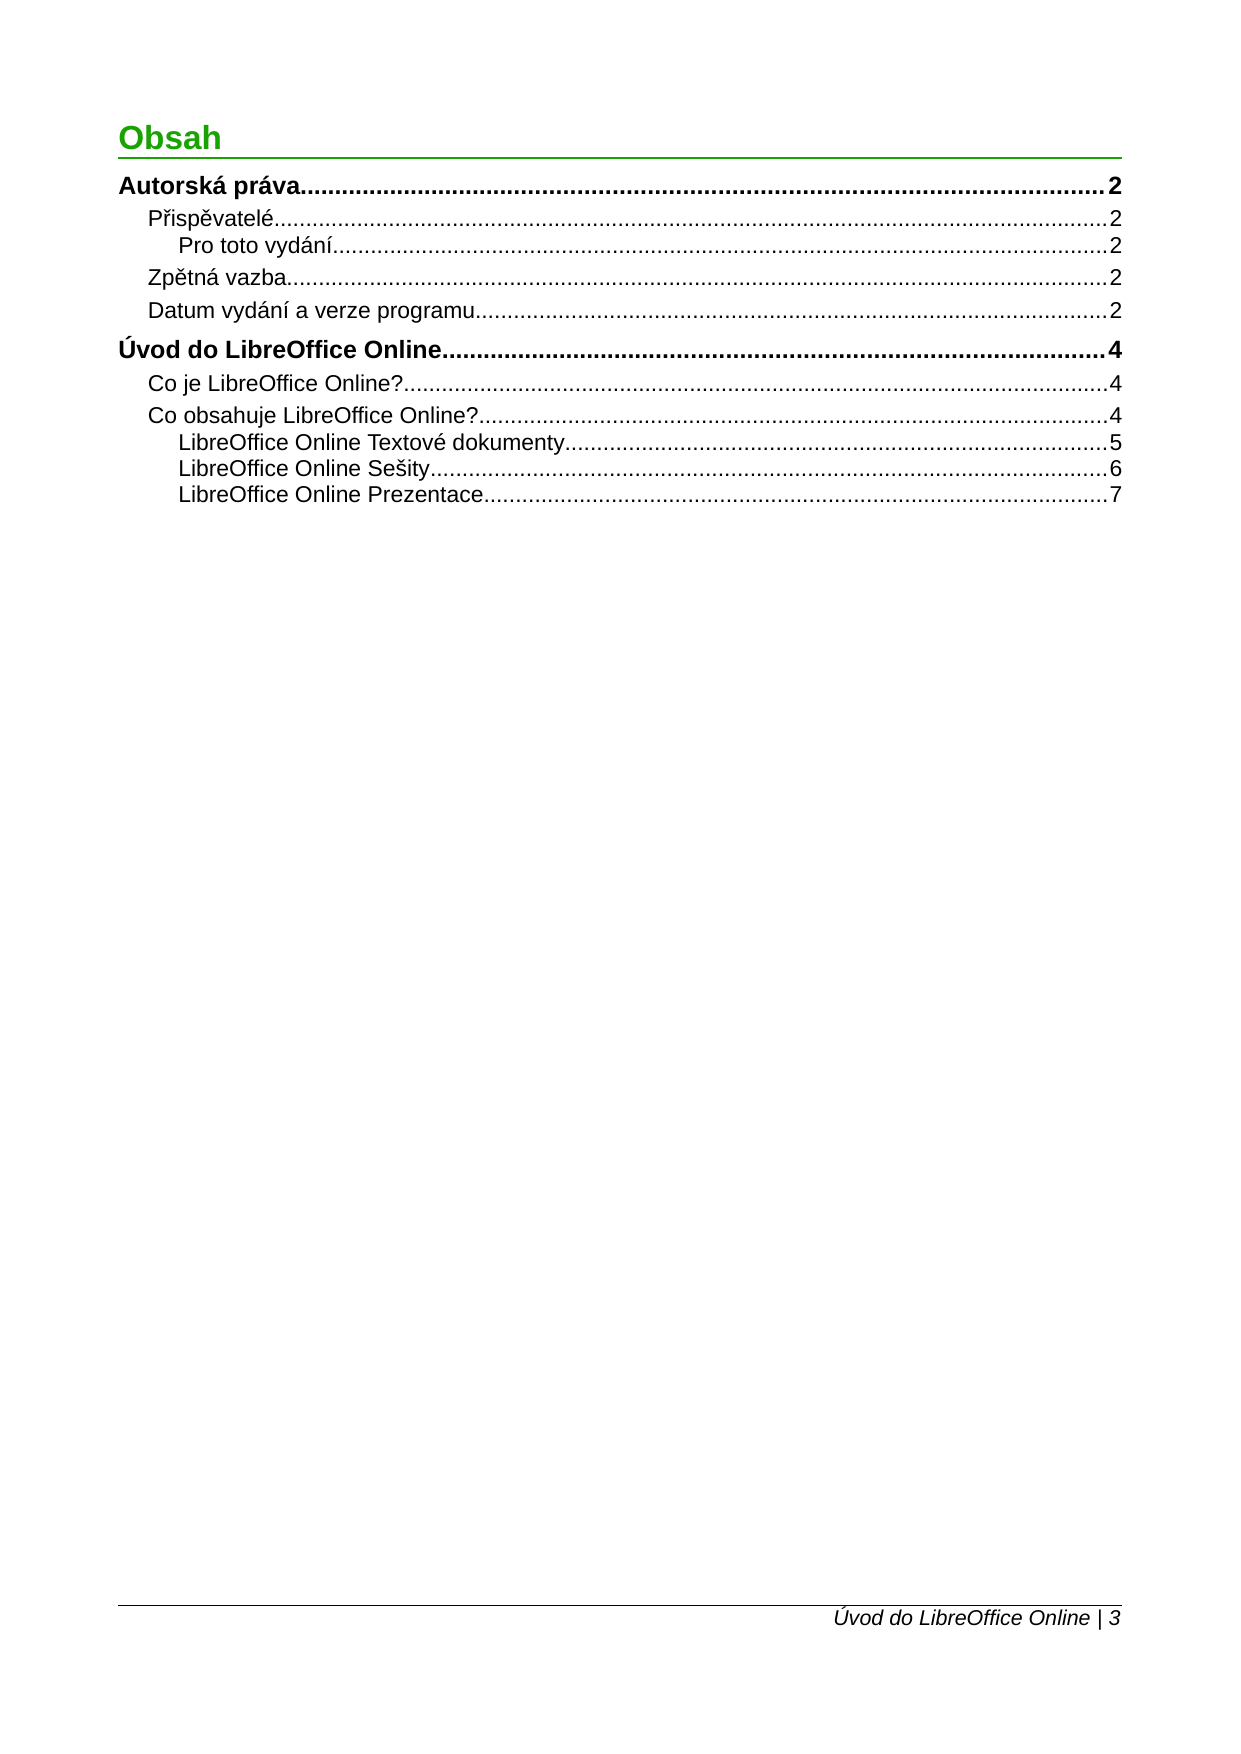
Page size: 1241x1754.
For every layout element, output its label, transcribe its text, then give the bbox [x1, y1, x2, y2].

subtitle Obsah [118, 118, 1122, 157]
text LibreOffice Online Textové dokumenty 5 [178, 428, 1122, 455]
text Co je LibreOffice Online? 4 [148, 370, 1122, 396]
text Co obsahuje LibreOffice Online? 4 [148, 402, 1122, 428]
text Úvod do LibreOffice Online 4 [118, 335, 1122, 364]
text Přispěvatelé 2 [148, 205, 1122, 232]
text Datum vydání a verze programu 2 [148, 297, 1122, 323]
text Pro toto vydání 2 [178, 232, 1122, 258]
text Zpětná vazba 2 [148, 264, 1122, 291]
text LibreOffice Online Sešity 6 [178, 455, 1122, 481]
text Autorská práva 2 [118, 171, 1122, 199]
text LibreOffice Online Prezentace 7 [178, 481, 1122, 507]
